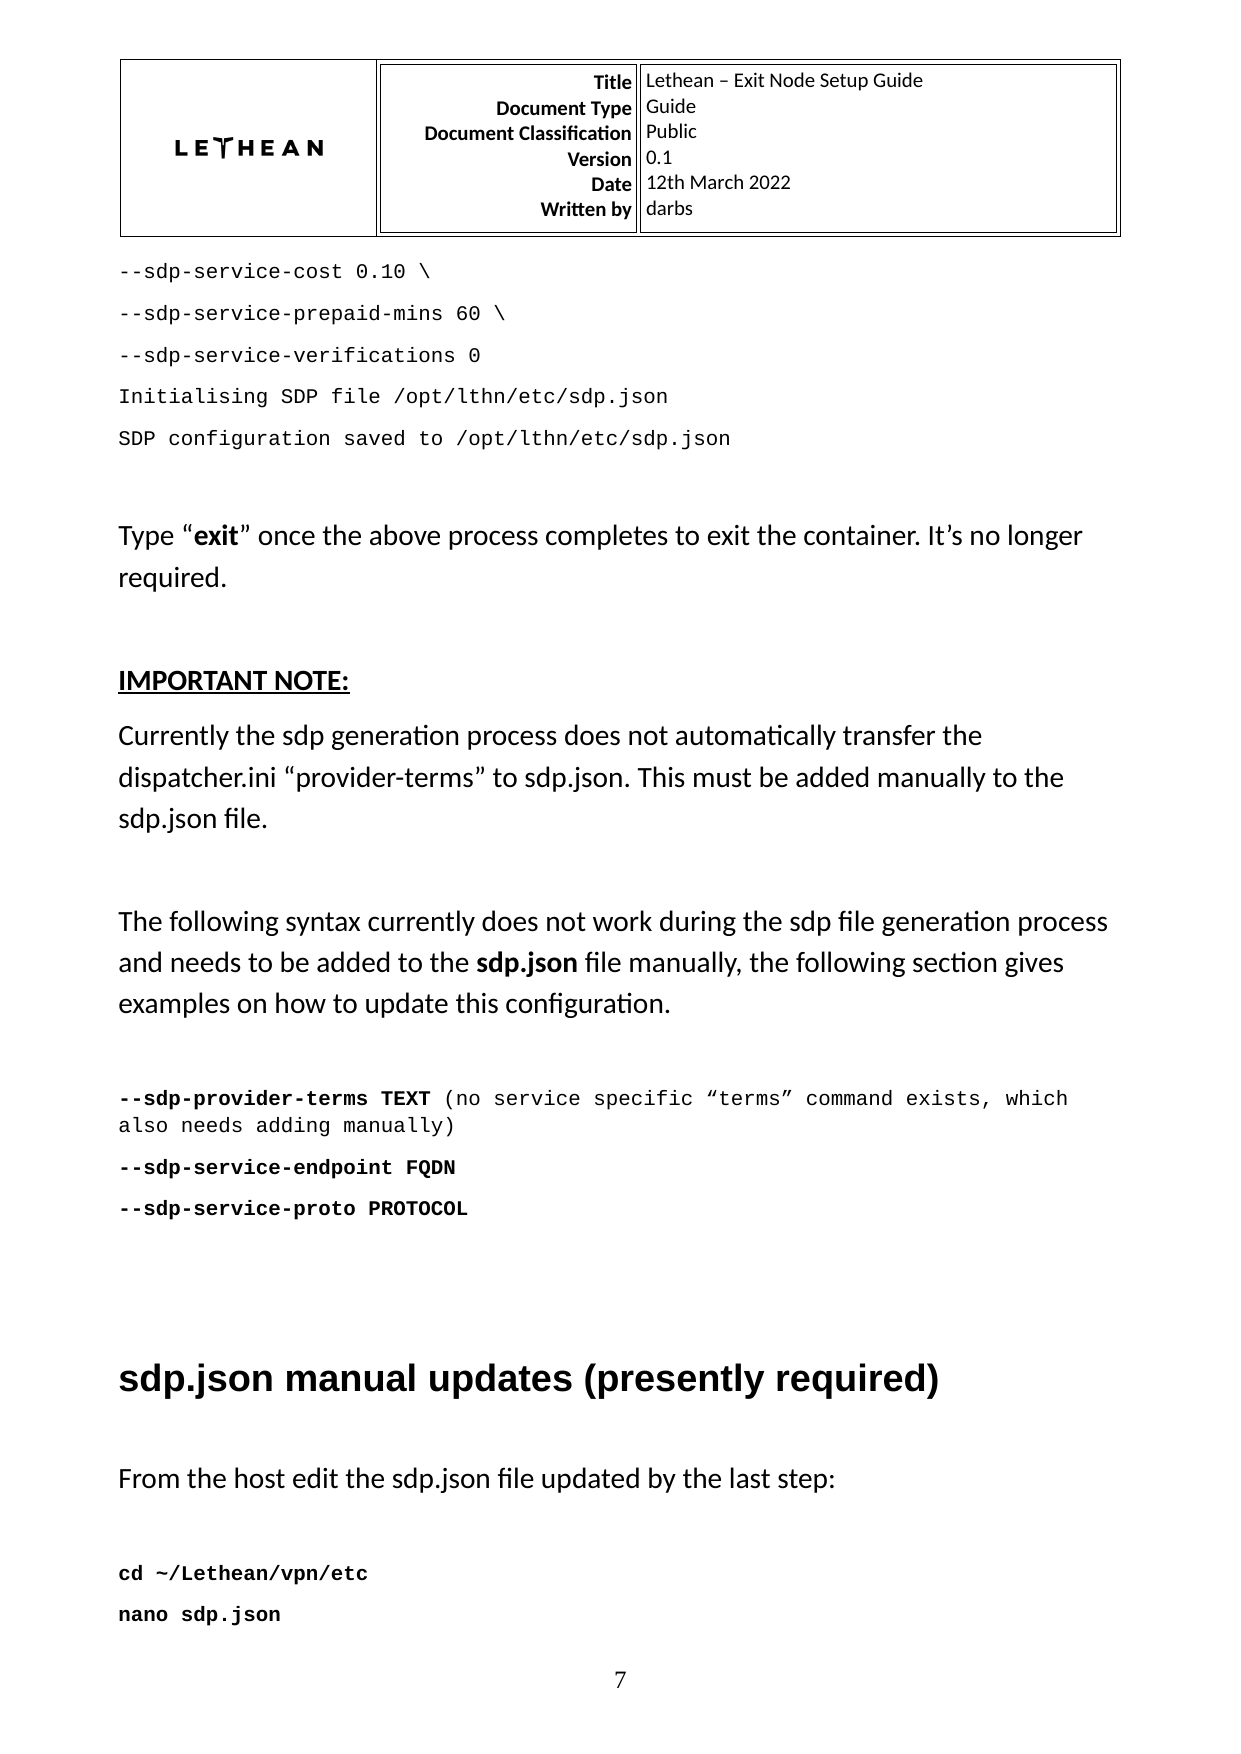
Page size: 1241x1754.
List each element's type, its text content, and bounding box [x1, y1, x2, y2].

picture [125, 62, 373, 234]
text Initialising SDP file /opt/lthn/etc/sdp.json [118, 386, 1122, 410]
text nano sdp.json [118, 1604, 1122, 1628]
text --sdp-provider-terms TEXT (no service specific “terms” command exists, which also needs adding manually) [118, 1088, 1122, 1138]
text cd ~/Lethean/vpn/etc [118, 1562, 1122, 1586]
text --sdp-service-endpoint FQDN [118, 1157, 1122, 1180]
text --sdp-service-proto PROTOCOL [118, 1198, 1122, 1222]
text IMPORTANT NOTE: [118, 662, 1122, 697]
text Type “exit” once the above process completes to exit the container. It’s no longer required. [118, 517, 1122, 594]
text --sdp-service-verifications 0 [118, 344, 1122, 368]
text SDP configuration saved to /opt/lthn/etc/sdp.json [118, 428, 1122, 452]
text From the host edit the sdp.json file updated by the last step: [118, 1459, 1122, 1495]
subtitle sdp.json manual updates (presently required) [118, 1356, 1122, 1399]
text --sdp-service-cost 0.10 \ [118, 261, 1122, 285]
text Currently the sdp generation process does not automatically transfer the dispatcher.ini “provider-terms” to sdp.json. This must be added manually to the sdp.json file. [118, 717, 1122, 835]
text --sdp-service-prepaid-mins 60 \ [118, 303, 1122, 326]
text The following syntax currently does not work during the sdp file generation process and needs to be added to the sdp.json file manually, the following section gives examples on how to update this configuration. [118, 902, 1122, 1021]
